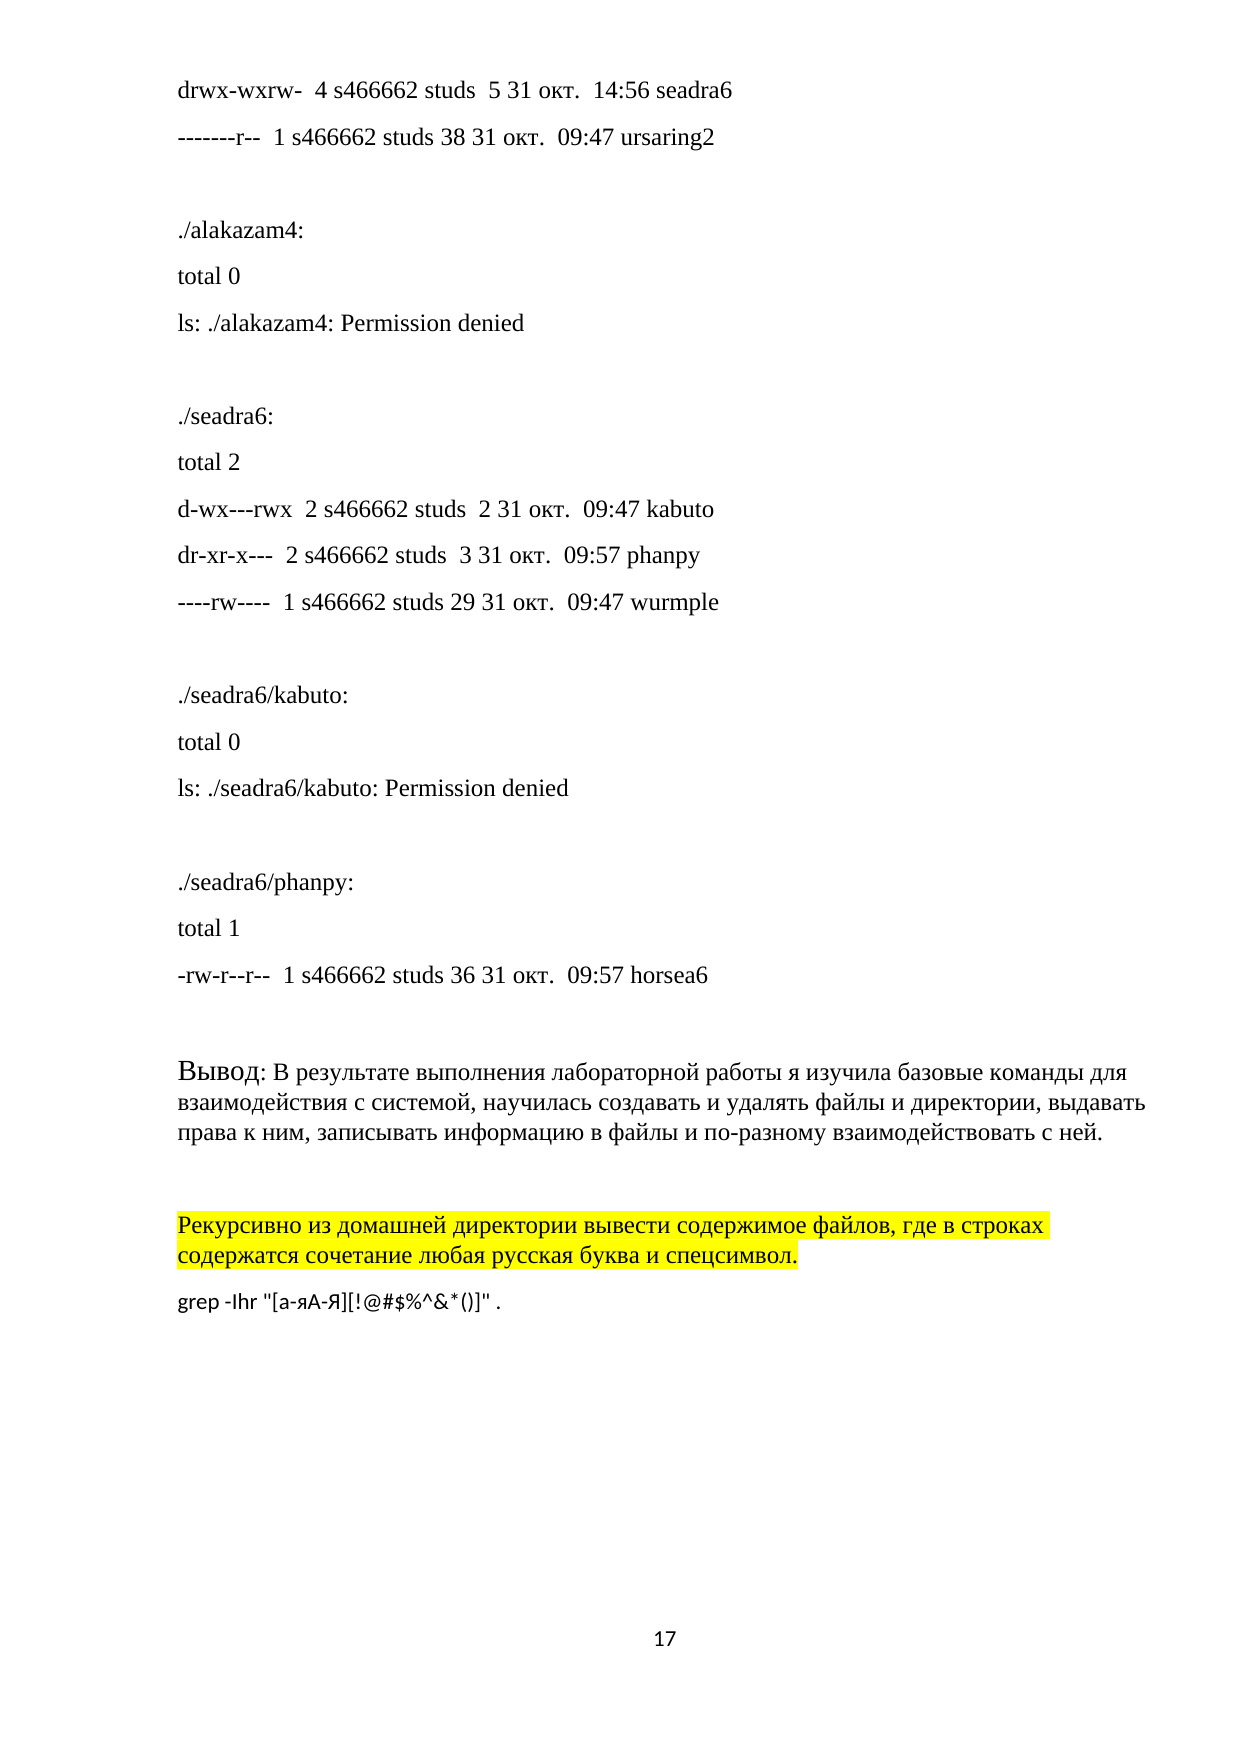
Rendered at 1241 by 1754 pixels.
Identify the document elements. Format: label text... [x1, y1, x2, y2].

text ----rw---- 1 s466662 studs 29 31 окт. 09:47 wurmple [177, 587, 1152, 616]
text drwx-wxrw- 4 s466662 studs 5 31 окт. 14:56 seadra6 [177, 75, 1152, 104]
text dr-xr-x--- 2 s466662 studs 3 31 окт. 09:57 phanpy [177, 541, 1152, 569]
text -rw-r--r-- 1 s466662 studs 36 31 окт. 09:57 horsea6 [177, 960, 1152, 988]
text Рекурсивно из домашней директории вывести содержимое файлов, где в строках содержатся сочетание любая русская буква и спецсимвол. [177, 1211, 1152, 1269]
text d-wx---rwx 2 s466662 studs 2 31 окт. 09:47 kabuto [177, 494, 1152, 523]
text total 1 [177, 913, 1152, 942]
text ./seadra6: [177, 401, 1152, 430]
text Вывод: В результате выполнения лабораторной работы я изучила базовые команды для взаимодействия с системой, научилась создавать и удалять файлы и директории, выдавать права к ним, записывать информацию в файлы и по-разному взаимодействовать с ней. [177, 1053, 1152, 1146]
text total 0 [177, 261, 1152, 290]
text ls: ./alakazam4: Permission denied [177, 308, 1152, 337]
text -------r-- 1 s466662 studs 38 31 окт. 09:47 ursaring2 [177, 122, 1152, 150]
text grep -Ihr "[а-яА-Я][!@#$%^&*()]" . [177, 1287, 1152, 1315]
text ls: ./seadra6/kabuto: Permission denied [177, 773, 1152, 802]
text ./seadra6/phanpy: [177, 867, 1152, 895]
text ./seadra6/kabuto: [177, 680, 1152, 709]
text ./alakazam4: [177, 215, 1152, 243]
text total 0 [177, 727, 1152, 756]
text total 2 [177, 447, 1152, 476]
